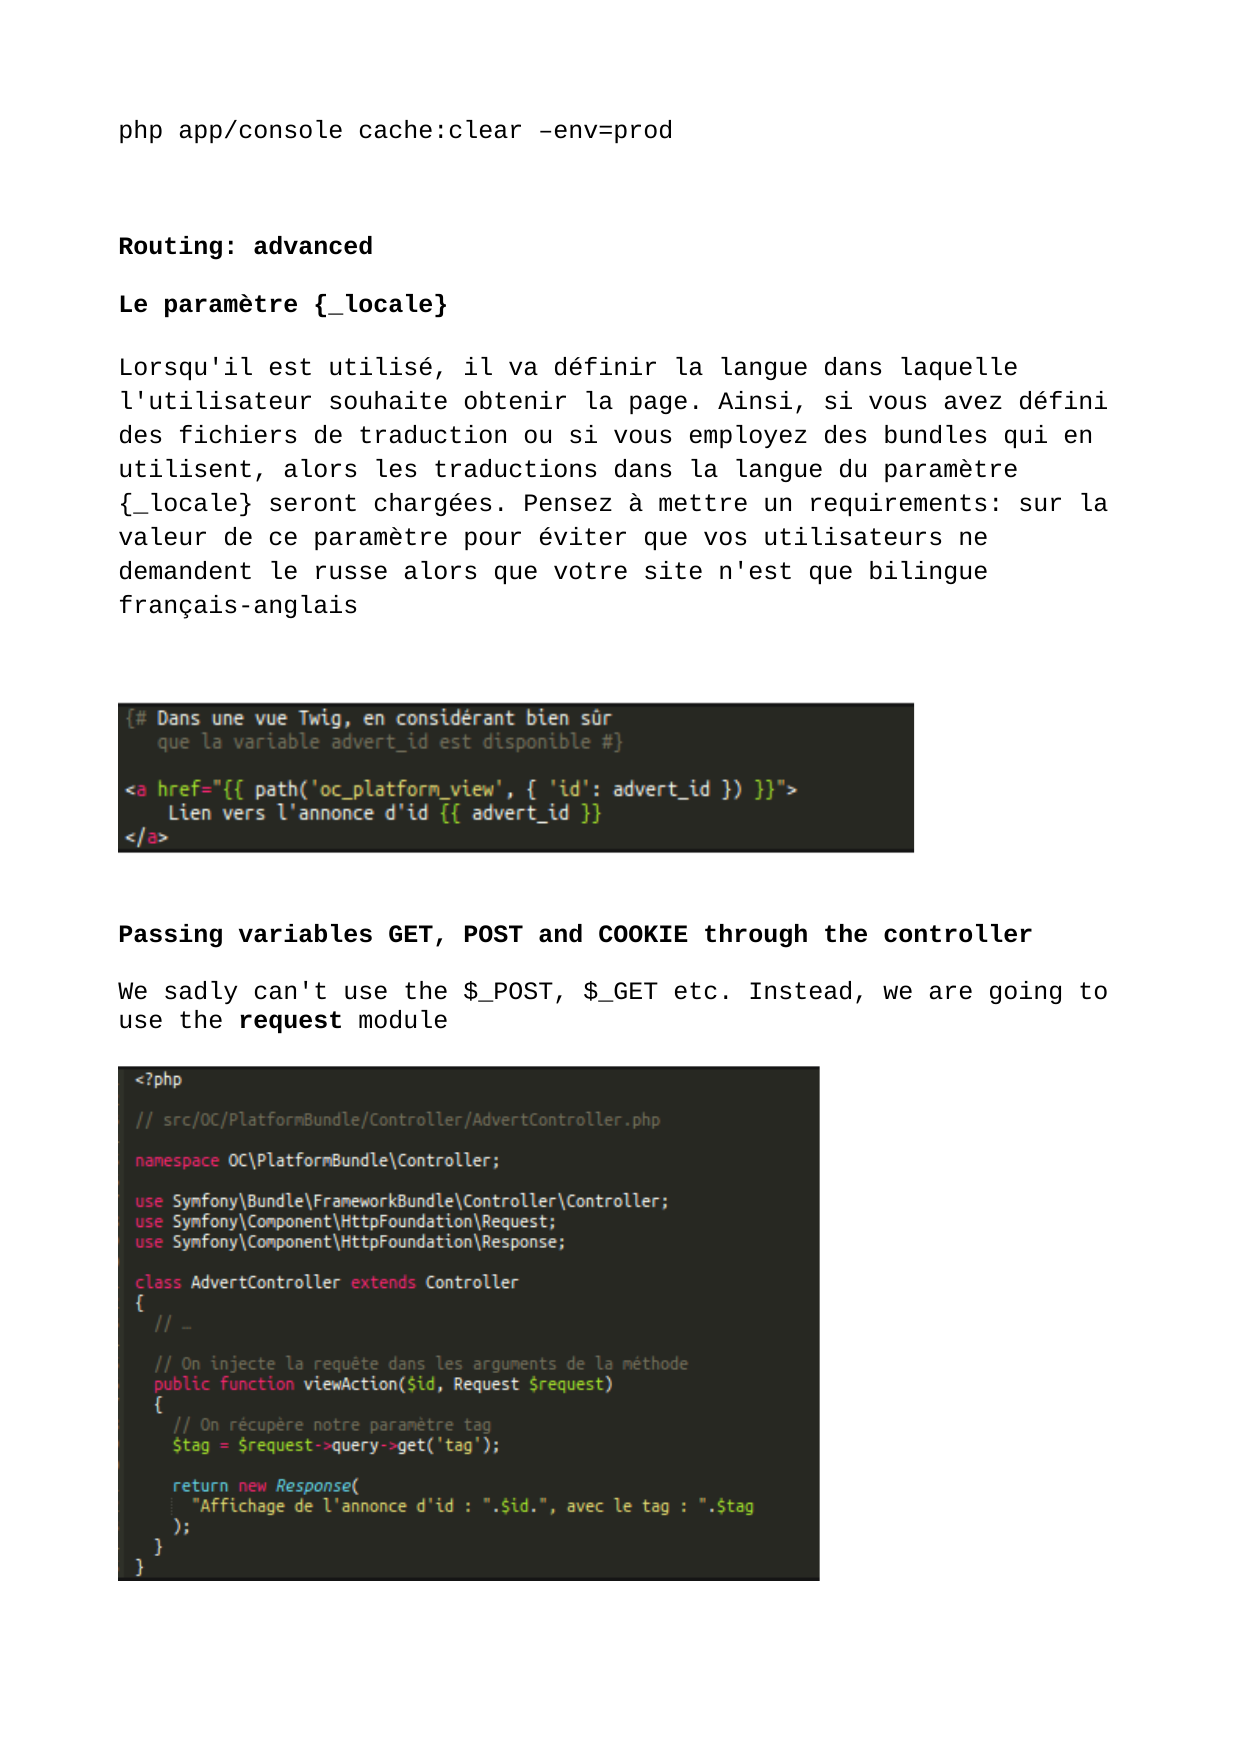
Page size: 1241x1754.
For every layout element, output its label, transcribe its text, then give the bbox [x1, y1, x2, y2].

text php app/console cache:clear –env=prod [118, 118, 1122, 146]
text Passing variables GET, POST and COOKIE through the controller [118, 921, 1122, 949]
picture [118, 1065, 820, 1581]
text Le paramètre {_locale} [118, 292, 1122, 320]
text Lorsqu'il est utilisé, il va définir la langue dans laquelle l'utilisateur souhaite obtenir la page. Ainsi, si vous avez défini des fichiers de traduction ou si vous employez des bundles qui en utilisent, alors les traductions dans la langue du paramètre {_locale} seront chargées. Pensez à mettre un requirements: sur la valeur de ce paramètre pour éviter que vos utilisateurs ne demandent le russe alors que votre site n'est que bilingue français-anglais [118, 355, 1122, 621]
text Routing: advanced [118, 234, 1122, 262]
picture [118, 699, 915, 864]
text We sadly can't use the $_POST, $_GET etc. Instead, we are going to use the request module [118, 979, 1122, 1036]
